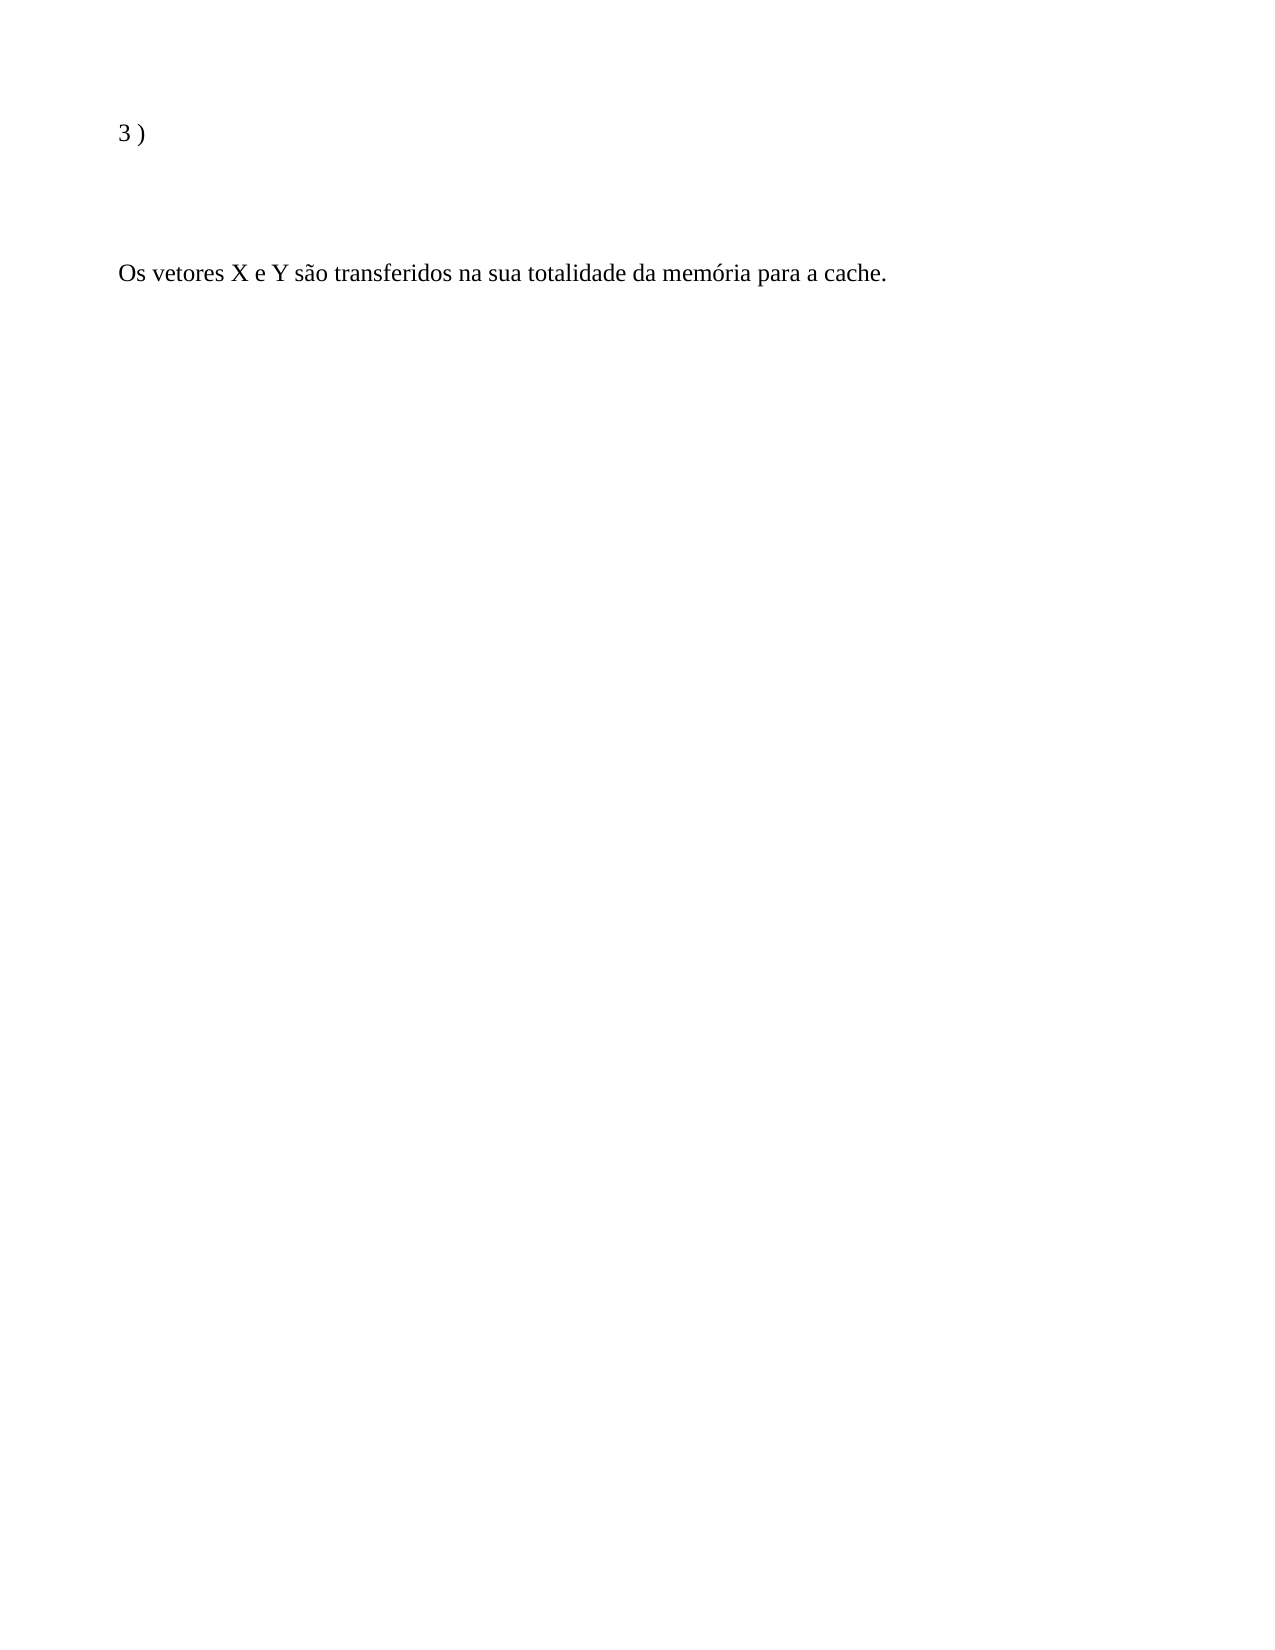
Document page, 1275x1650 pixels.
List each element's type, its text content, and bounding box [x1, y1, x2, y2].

text Os vetores X e Y são transferidos na sua totalidade da memória para a cache. [118, 258, 1157, 287]
text 3 ) [118, 118, 1157, 147]
